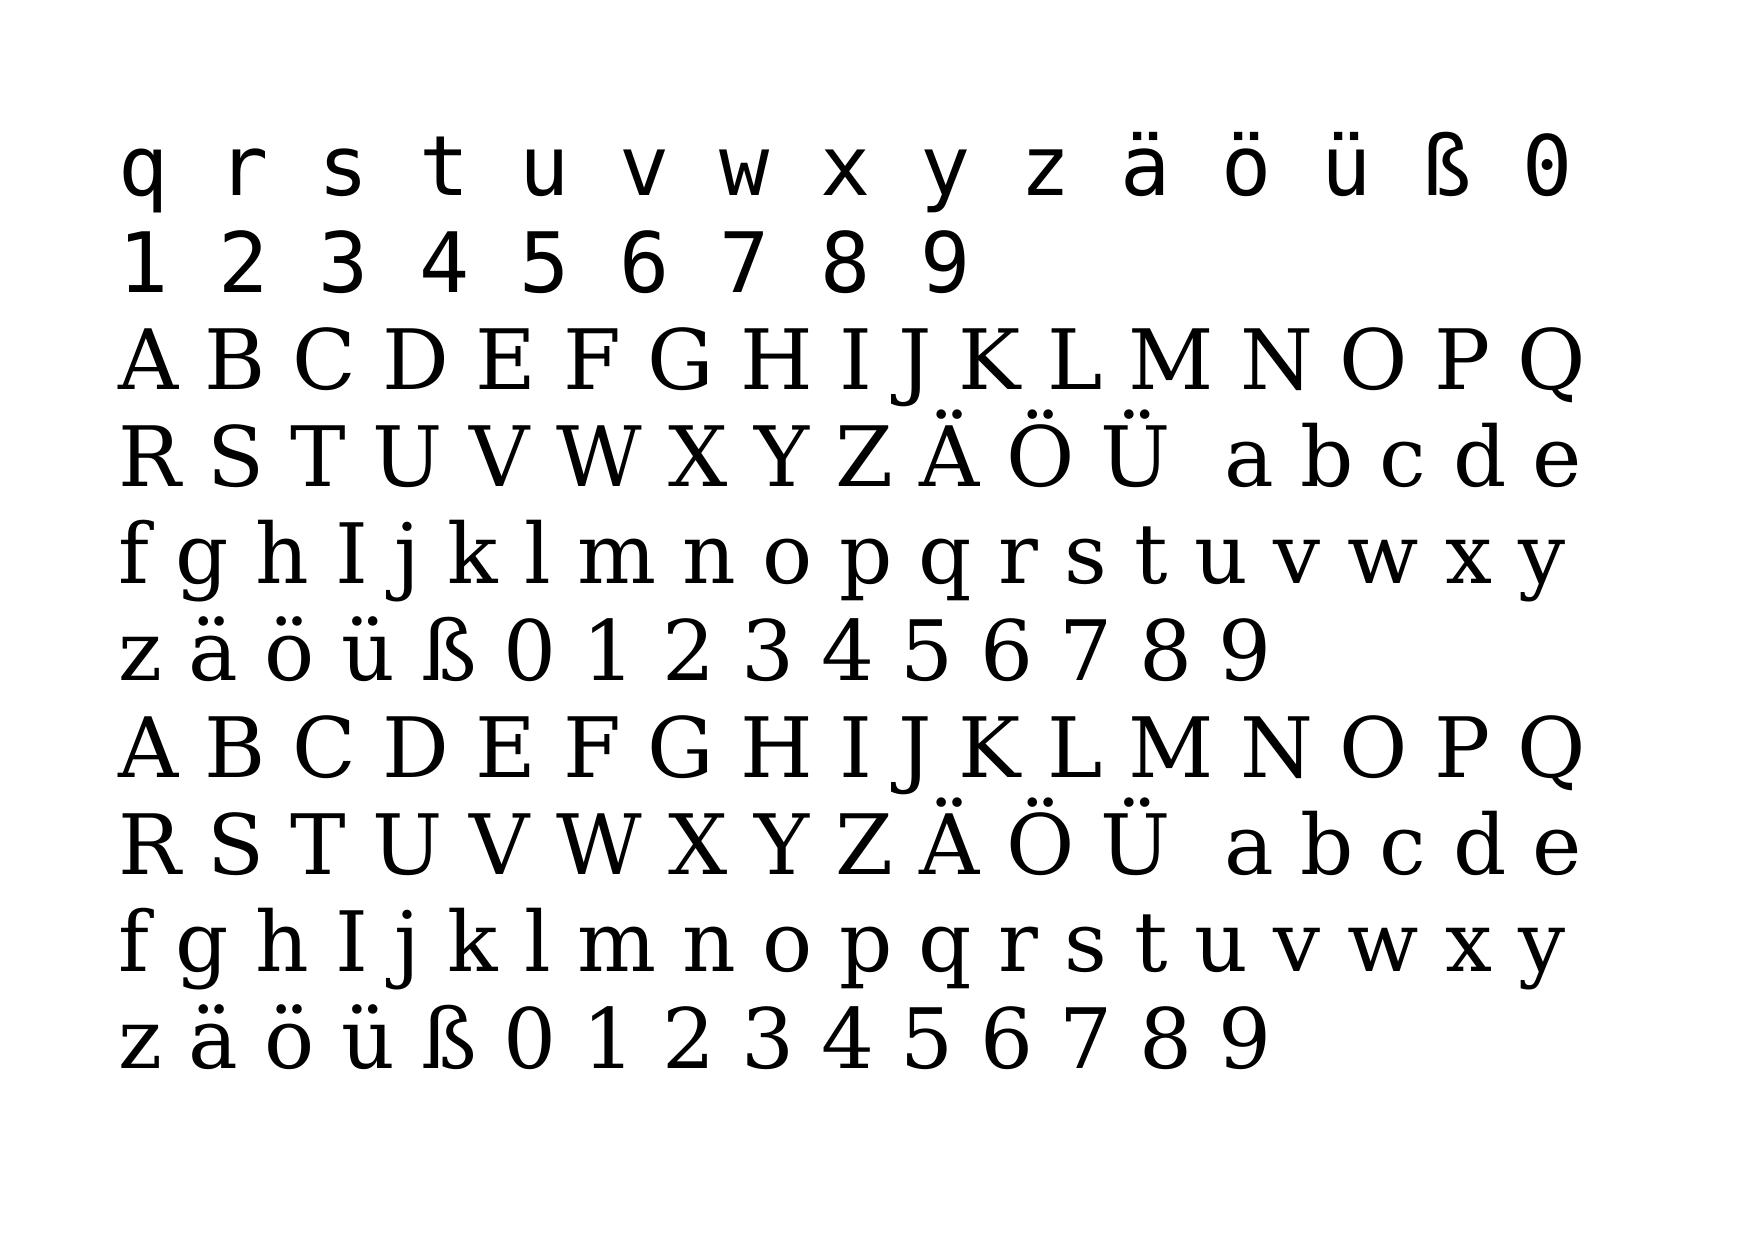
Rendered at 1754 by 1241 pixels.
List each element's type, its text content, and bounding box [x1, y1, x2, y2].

text A B C D E F G H I J K L M N O P Q R S T U V W X Y Z Ä Ö Ü a b c d e f g h I j k l m n o p q r s t u v w x y z ä ö ü ß 0 1 2 3 4 5 6 7 8 9 [118, 700, 1635, 1088]
text q r s t u v w x y z ä ö ü ß 0 1 2 3 4 5 6 7 8 9 [118, 118, 1635, 312]
text A B C D E F G H I J K L M N O P Q R S T U V W X Y Z Ä Ö Ü a b c d e f g h I j k l m n o p q r s t u v w x y z ä ö ü ß 0 1 2 3 4 5 6 7 8 9 [118, 312, 1635, 700]
